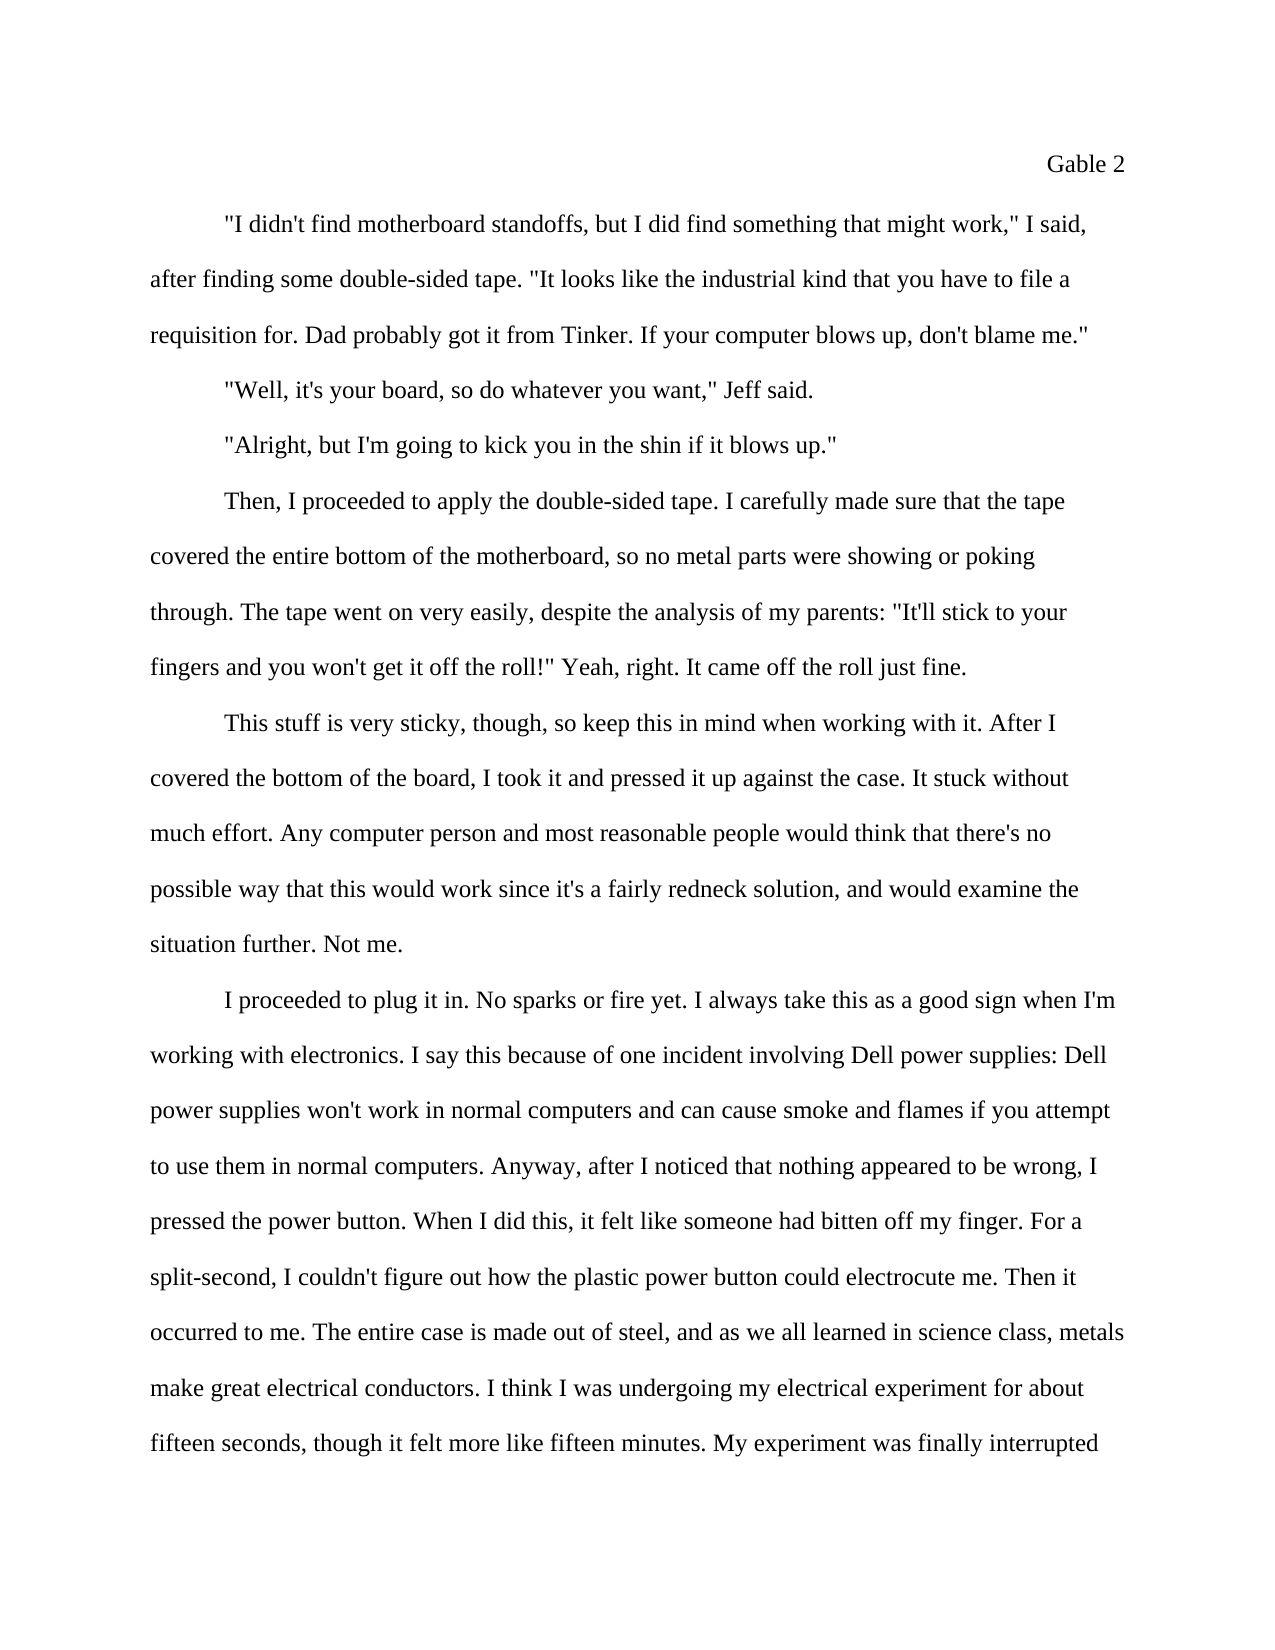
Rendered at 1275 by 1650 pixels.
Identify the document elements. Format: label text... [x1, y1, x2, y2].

text I proceeded to plug it in. No sparks or fire yet. I always take this as a good sign when I'm working with electronics. I say this because of one incident involving Dell power supplies: Dell power supplies won't work in normal computers and can cause smoke and flames if you attempt to use them in normal computers. Anyway, after I noticed that nothing appeared to be wrong, I pressed the power button. When I did this, it felt like someone had bitten off my finger. For a split-second, I couldn't figure out how the plastic power button could electrocute me. Then it occurred to me. The entire case is made out of steel, and as we all learned in science class, metals make great electrical conductors. I think I was undergoing my electrical experiment for about fifteen seconds, though it felt more like fifteen minutes. My experiment was finally interrupted [150, 986, 1125, 1457]
text Then, I proceeded to apply the double-sided tape. I carefully made sure that the tape covered the entire bottom of the motherboard, so no metal parts were showing or poking through. The tape went on very easily, despite the analysis of my parents: "It'll stick to your fingers and you won't get it off the roll!" Yeah, right. It came off the roll just fine. [150, 487, 1125, 681]
text "I didn't find motherboard standoffs, but I did find something that might work," I said, after finding some double-sided tape. "It looks like the industrial kind that you have to file a requisition for. Dad probably got it from Tinker. If your computer blows up, don't blame me." [150, 210, 1125, 348]
text This stuff is very sticky, though, so keep this in mind when working with it. After I covered the bottom of the board, I took it and pressed it up against the case. It stuck without much effort. Any computer person and most reasonable people would think that there's no possible way that this would work since it's a fairly redneck solution, and would examine the situation further. Not me. [150, 709, 1125, 958]
text "Well, it's your board, so do whatever you want," Jeff said. [150, 376, 1125, 404]
text "Alright, but I'm going to kick you in the shin if it blows up." [150, 432, 1125, 459]
